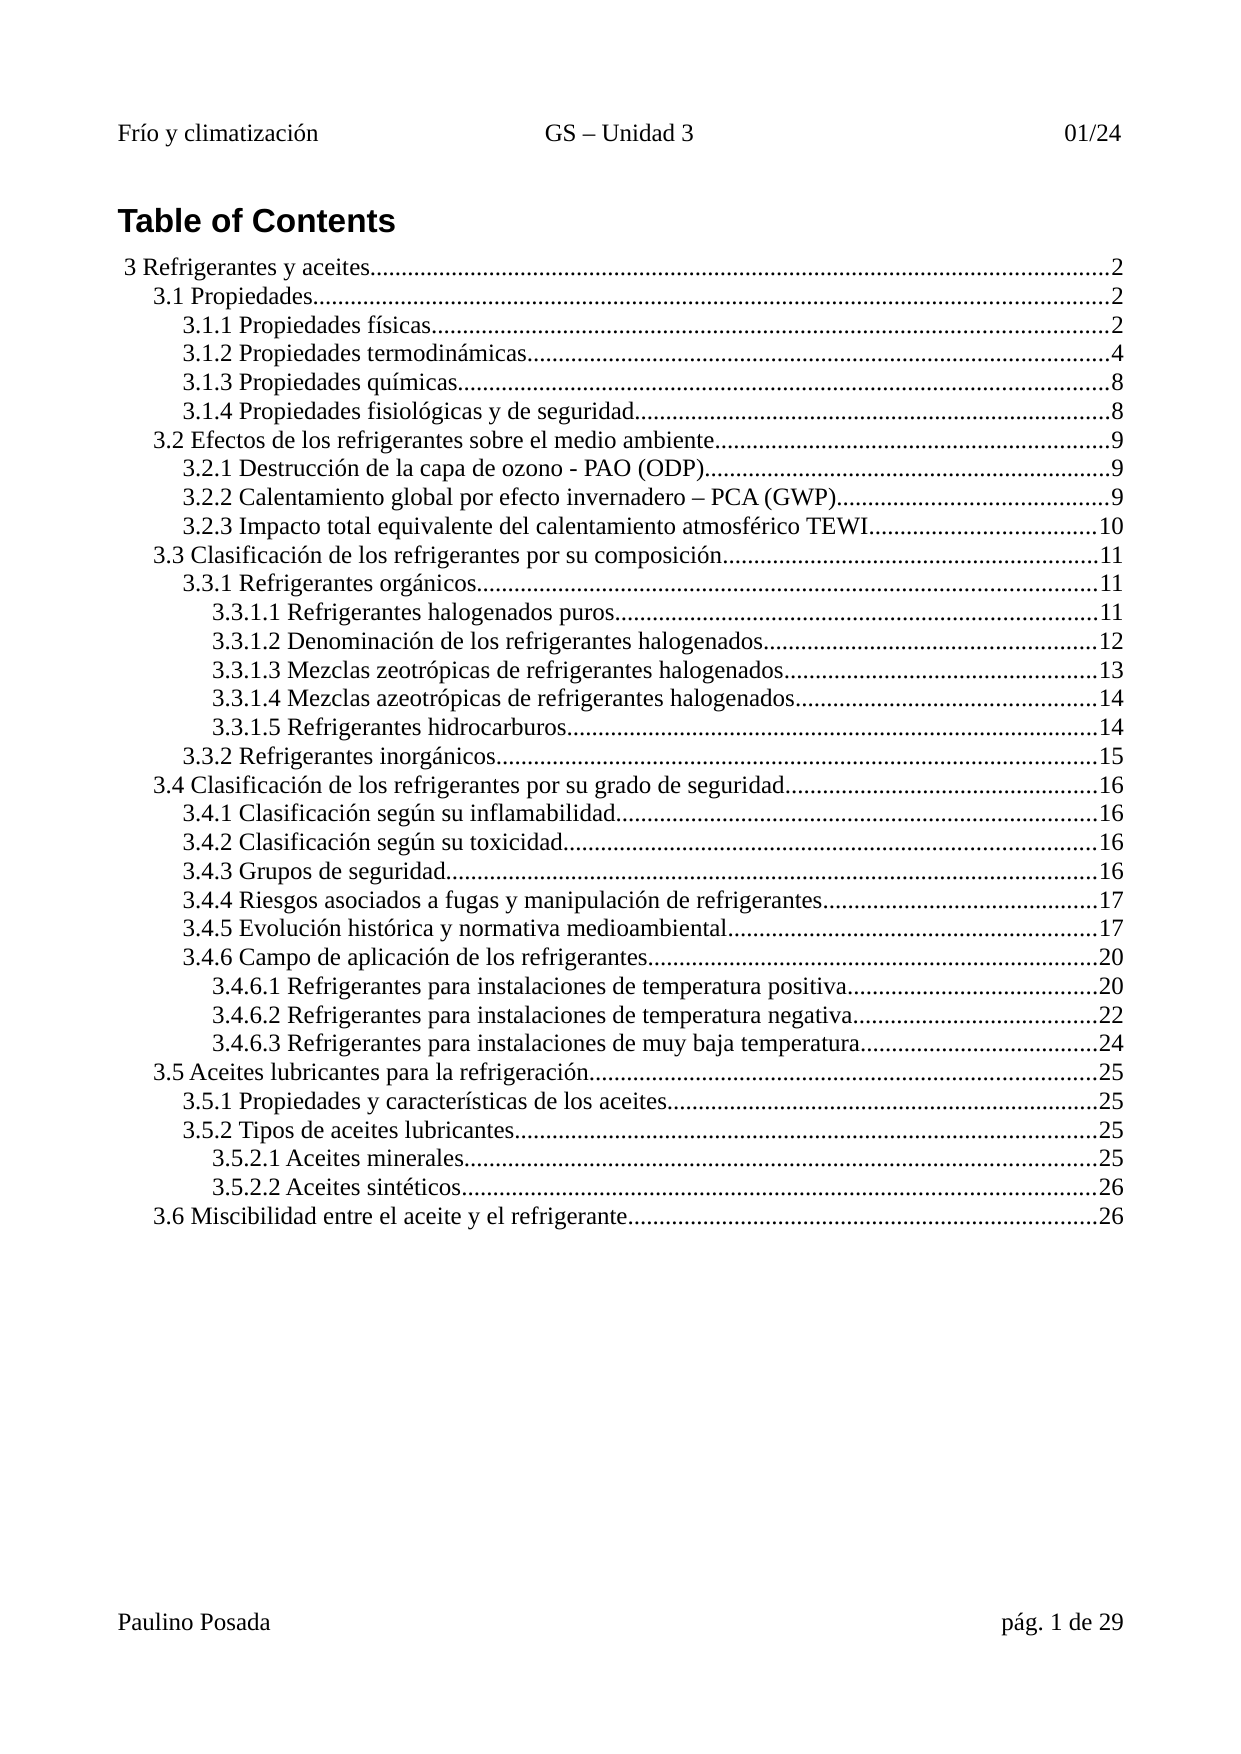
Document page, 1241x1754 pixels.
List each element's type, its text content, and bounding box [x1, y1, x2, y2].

text 3.5 Aceites lubricantes para la refrigeración 25 [147, 1057, 1123, 1086]
text 3.4.5 Evolución histórica y normativa medioambiental 17 [176, 913, 1123, 942]
text 3.4.6.1 Refrigerantes para instalaciones de temperatura positiva 20 [206, 971, 1123, 1000]
text 3.5.1 Propiedades y características de los aceites 25 [176, 1086, 1123, 1115]
text 3.6 Miscibilidad entre el aceite y el refrigerante 26 [147, 1201, 1123, 1230]
text 3.4.3 Grupos de seguridad 16 [176, 856, 1123, 885]
text 3.4.1 Clasificación según su inflamabilidad 16 [176, 798, 1123, 827]
text 3.5.2.2 Aceites sintéticos 26 [206, 1172, 1123, 1201]
text 3.5.2.1 Aceites minerales 25 [206, 1143, 1123, 1172]
text 3.1.1 Propiedades físicas 2 [176, 310, 1123, 338]
text 3.1 Propiedades 2 [147, 281, 1123, 310]
text 3 Refrigerantes y aceites 2 [117, 252, 1123, 281]
text 3.4.2 Clasificación según su toxicidad 16 [176, 827, 1123, 856]
text 3.3.2 Refrigerantes inorgánicos 15 [176, 741, 1123, 770]
subtitle Table of Contents [117, 201, 1123, 240]
text 3.1.4 Propiedades fisiológicas y de seguridad 8 [176, 396, 1123, 425]
text 3.3.1.3 Mezclas zeotrópicas de refrigerantes halogenados 13 [206, 655, 1123, 683]
text 3.4.4 Riesgos asociados a fugas y manipulación de refrigerantes 17 [176, 885, 1123, 913]
text 3.3.1 Refrigerantes orgánicos 11 [176, 568, 1123, 597]
text 3.2.3 Impacto total equivalente del calentamiento atmosférico TEWI 10 [176, 511, 1123, 540]
text 3.1.2 Propiedades termodinámicas 4 [176, 338, 1123, 367]
text 3.2 Efectos de los refrigerantes sobre el medio ambiente 9 [147, 425, 1123, 453]
text 3.4 Clasificación de los refrigerantes por su grado de seguridad 16 [147, 770, 1123, 798]
text 3.4.6 Campo de aplicación de los refrigerantes 20 [176, 942, 1123, 971]
text 3.4.6.2 Refrigerantes para instalaciones de temperatura negativa 22 [206, 1000, 1123, 1028]
text 3.4.6.3 Refrigerantes para instalaciones de muy baja temperatura 24 [206, 1028, 1123, 1057]
text 3.3.1.4 Mezclas azeotrópicas de refrigerantes halogenados 14 [206, 683, 1123, 712]
text 3.2.1 Destrucción de la capa de ozono - PAO (ODP) 9 [176, 453, 1123, 482]
text 3.2.2 Calentamiento global por efecto invernadero – PCA (GWP) 9 [176, 482, 1123, 511]
text 3.3 Clasificación de los refrigerantes por su composición 11 [147, 540, 1123, 568]
text 3.5.2 Tipos de aceites lubricantes 25 [176, 1115, 1123, 1143]
text 3.3.1.1 Refrigerantes halogenados puros 11 [206, 597, 1123, 626]
text 3.3.1.5 Refrigerantes hidrocarburos 14 [206, 712, 1123, 741]
text 3.3.1.2 Denominación de los refrigerantes halogenados 12 [206, 626, 1123, 655]
text 3.1.3 Propiedades químicas 8 [176, 367, 1123, 396]
